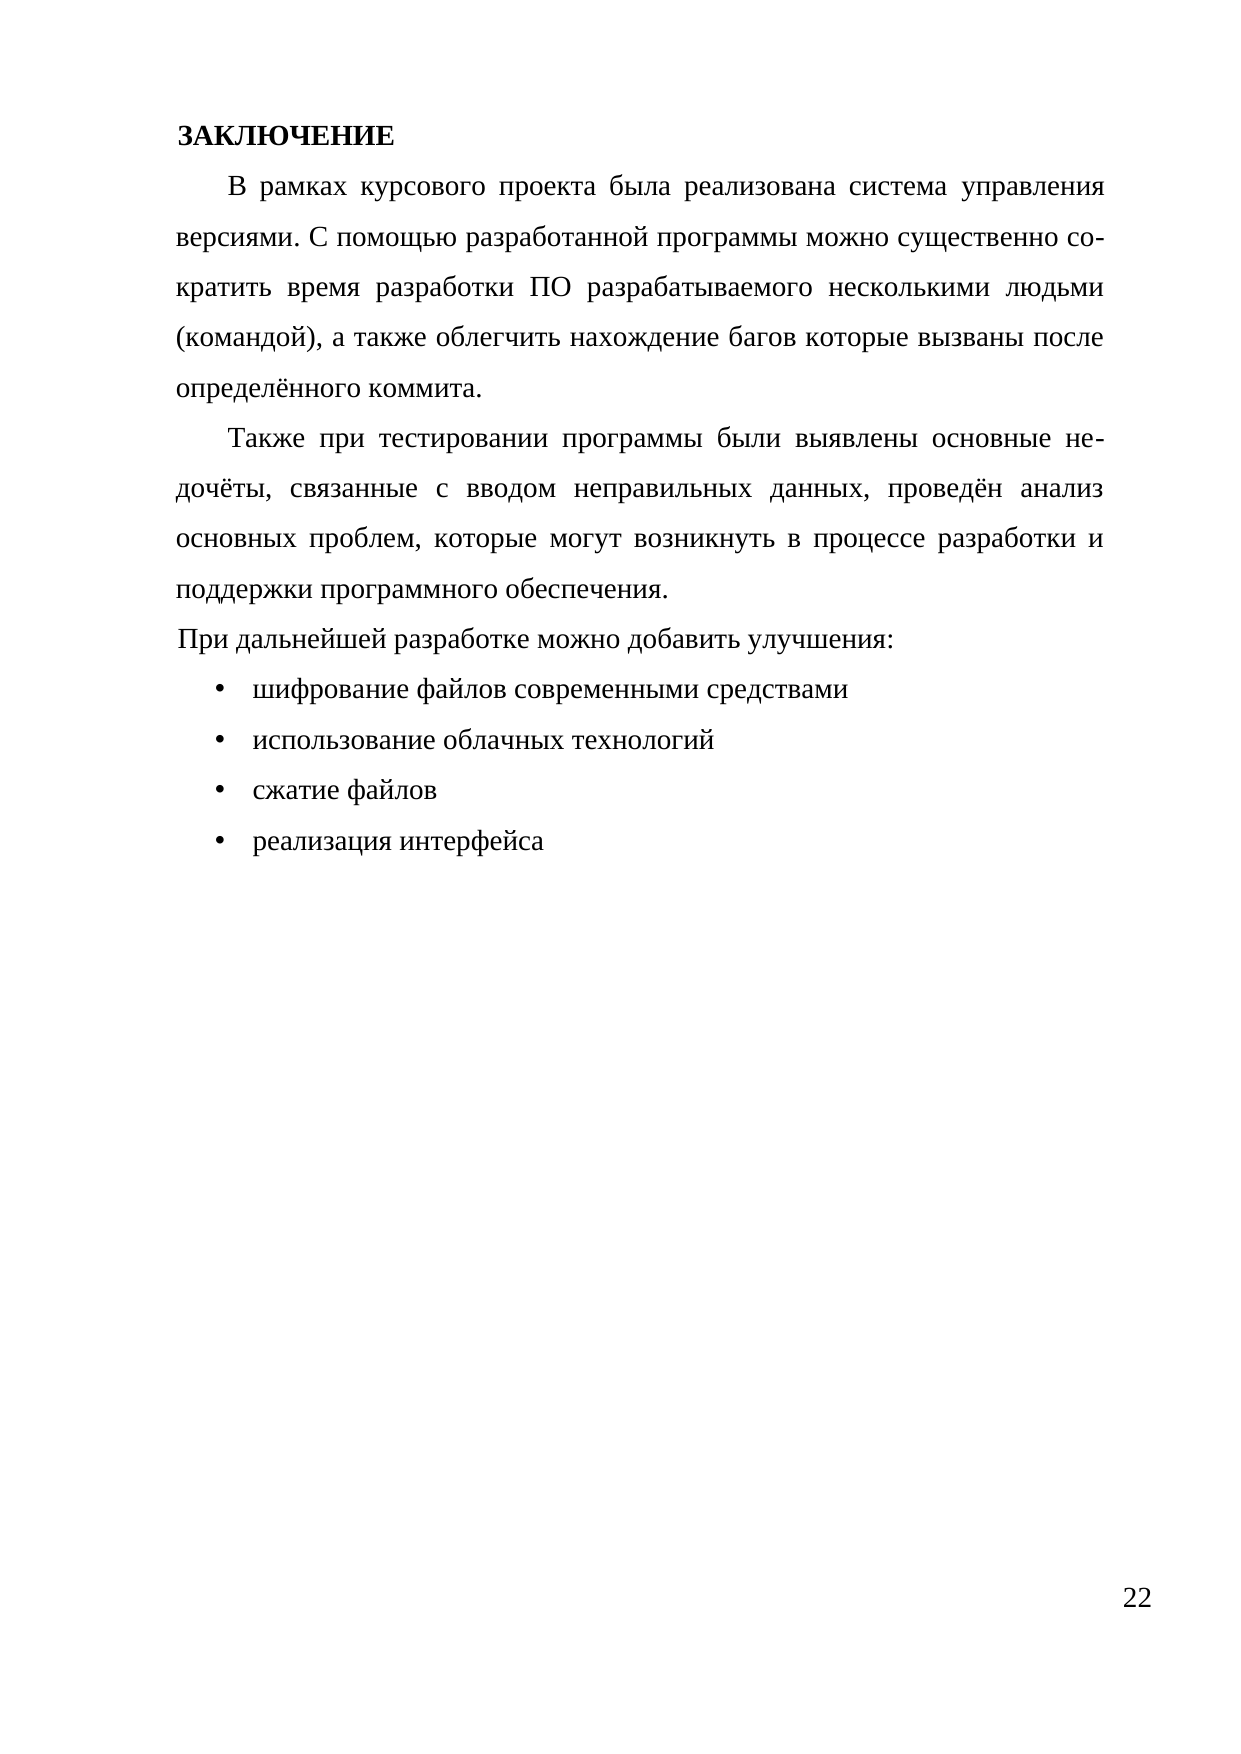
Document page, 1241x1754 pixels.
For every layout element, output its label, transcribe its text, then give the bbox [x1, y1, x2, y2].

list сжатие файлов [215, 772, 1152, 806]
text При дальнейшей разработке можно добавить улучшения: [177, 621, 1152, 655]
list шифрование файлов современными средствами [215, 672, 1152, 705]
list реализация интерфейса [215, 823, 1152, 856]
subtitle ЗАКЛЮЧЕНИЕ [177, 118, 1152, 152]
text Также при тестировании программы были выявлены основные не­дочёты, связанные с вводом неправильных данных, проведён анализ основных проблем, которые могут возникнуть в процессе разработки и поддержки программного обеспечения. [176, 420, 1105, 604]
list использование облачных технологий [215, 722, 1152, 756]
text В рамках курсового проекта была реализована система управления версиями. С помощью разработанной программы можно существенно со­кратить время разработки ПО разрабатываемого несколькими людьми (командой), а также облегчить нахождение багов которые вызваны после определённого коммита. [176, 168, 1105, 403]
